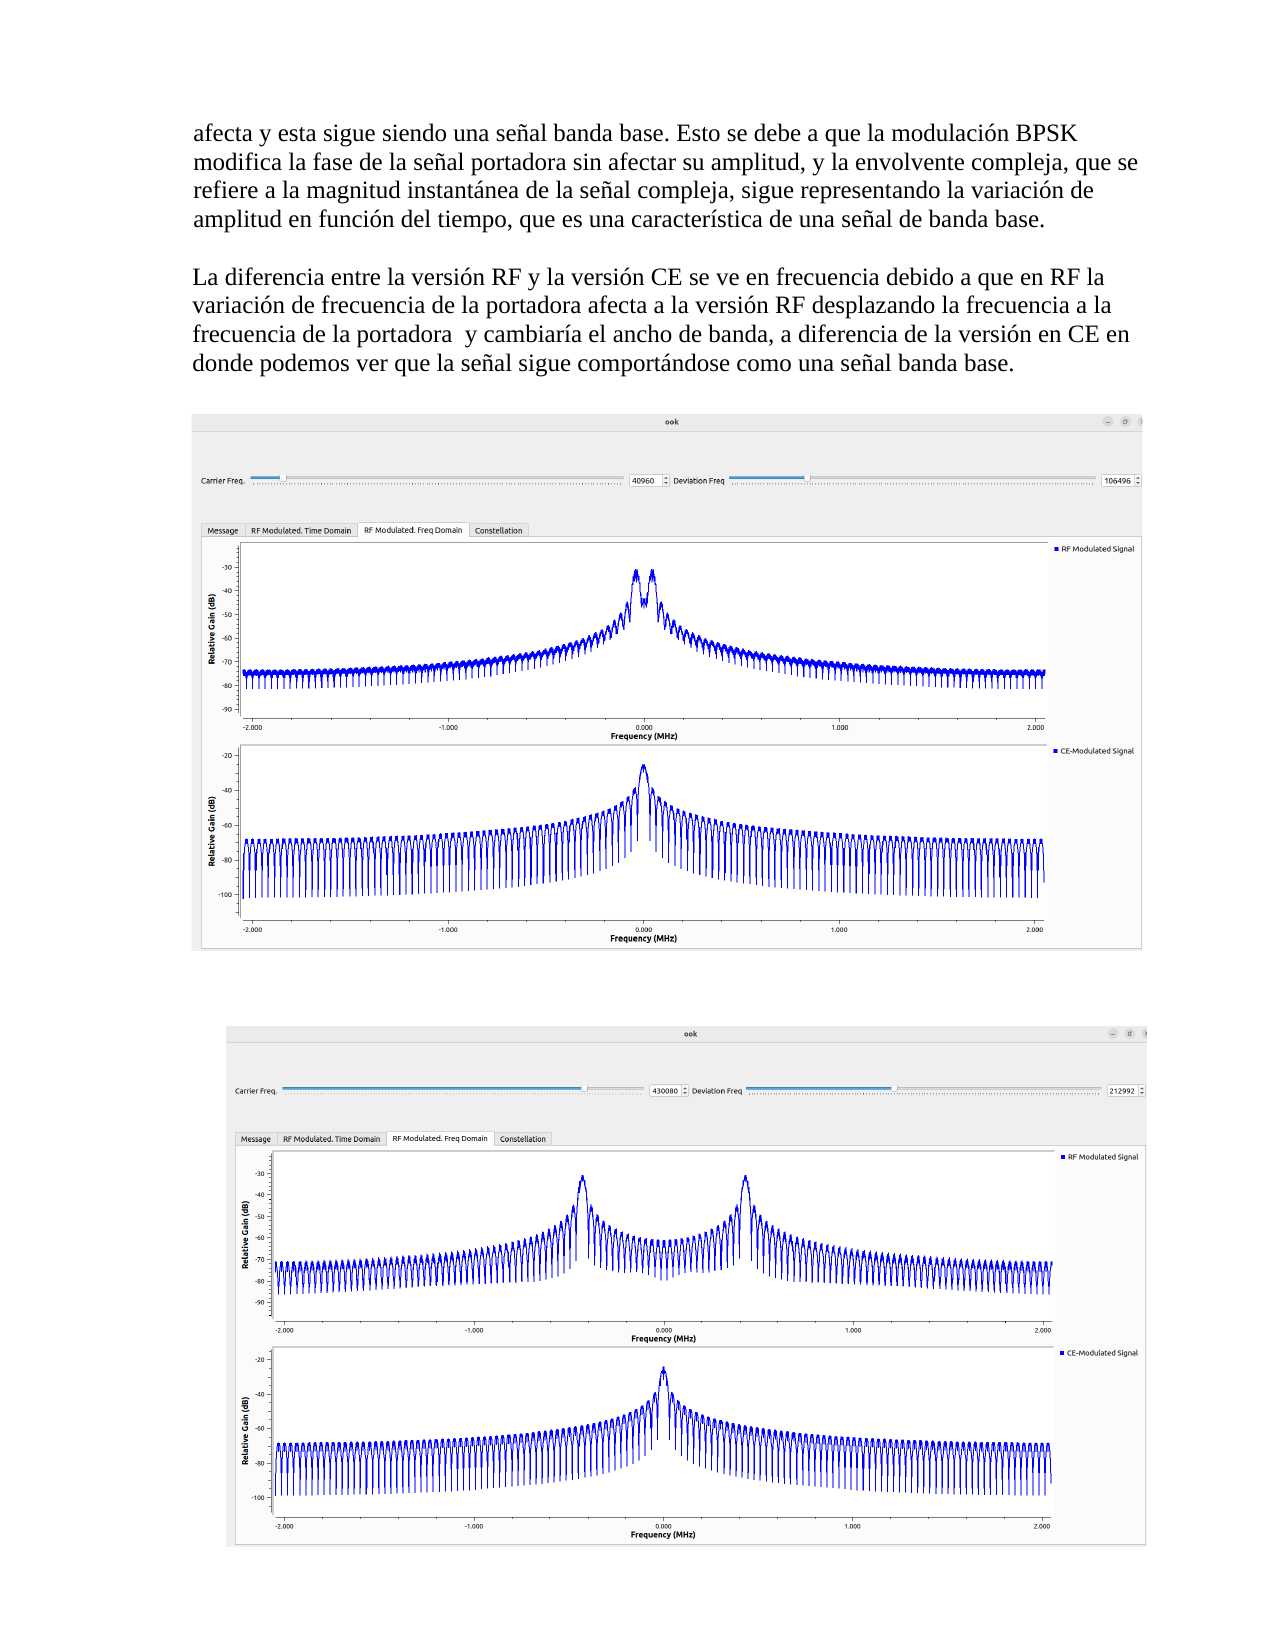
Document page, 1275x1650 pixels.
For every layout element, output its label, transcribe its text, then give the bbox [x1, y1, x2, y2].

picture [226, 1026, 1147, 1547]
list afecta y esta sigue siendo una señal banda base. Esto se debe a que la modulación BPSK modifica la fase de la señal portadora sin afectar su amplitud, y la envolvente compleja, que se refiere a la magnitud instantánea de la señal compleja, sigue representando la variación de amplitud en función del tiempo, que es una característica de una señal de banda base. [156, 118, 1157, 233]
text La diferencia entre la versión RF y la versión CE se ve en frecuencia debido a que en RF la variación de frecuencia de la portadora afecta a la versión RF desplazando la frecuencia a la frecuencia de la portadora y cambiaría el ancho de banda, a diferencia de la versión en CE en donde podemos ver que la señal sigue comportándose como una señal banda base. [118, 262, 1157, 377]
picture [191, 414, 1143, 951]
